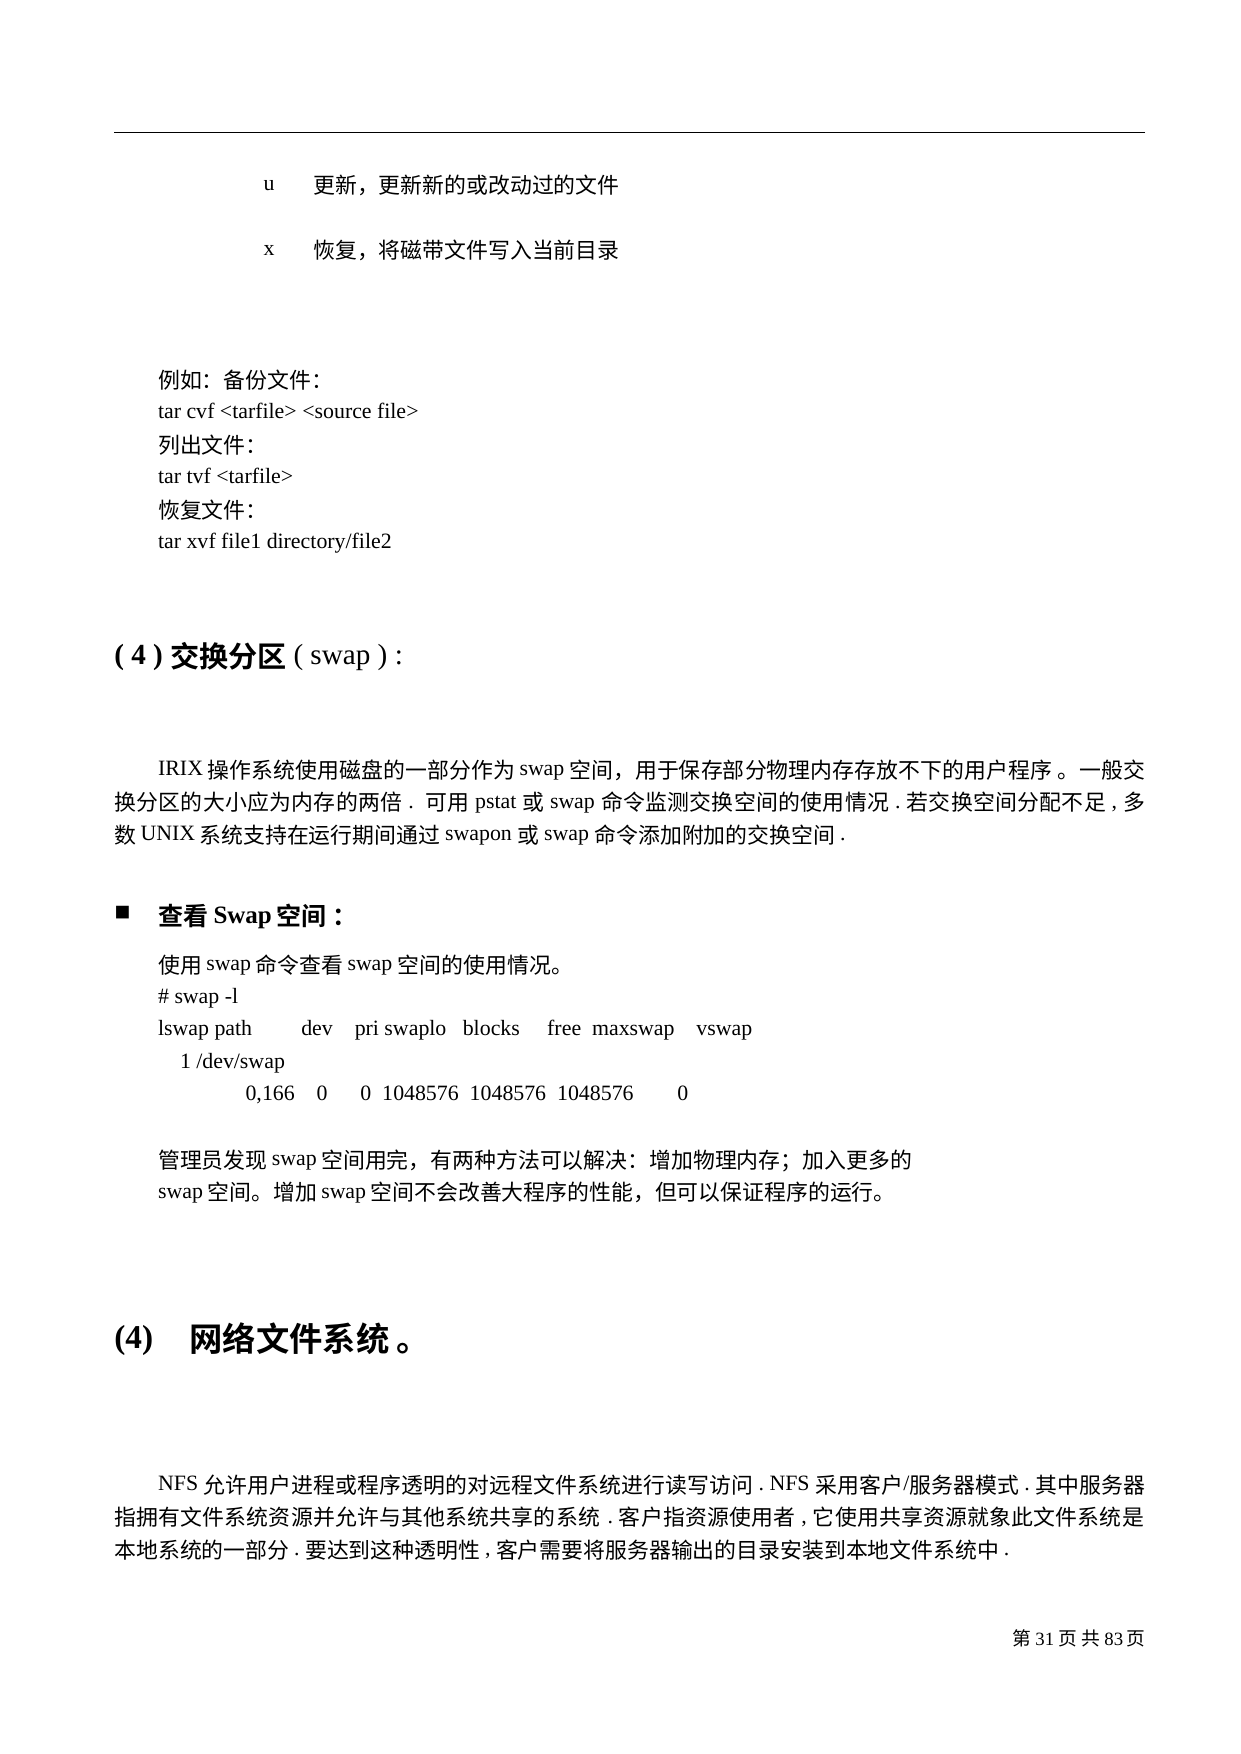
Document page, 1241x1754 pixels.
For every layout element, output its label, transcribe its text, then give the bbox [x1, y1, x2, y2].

text tar tvf <tarfile> [114, 454, 1145, 487]
list 查看Swap空间 ： [114, 877, 1145, 942]
text 0,166 0 0 1048576 1048576 1048576 0 [114, 1072, 1145, 1104]
text u 更新，更新新的或改动过的文件 [114, 162, 1145, 194]
text 例如：备份文件： [114, 357, 1145, 389]
text # swap -l [114, 974, 1145, 1007]
text lswap path dev pri swaplo blocks free maxswap vswap [114, 1007, 1145, 1039]
text 管理员发现swap空间用完，有两种方法可以解决：增加物理内存；加入更多的 [114, 1137, 1145, 1169]
text IRIX操作系统使用磁盘的一部分作为swap空间，用于保存部分物理内存存放不下的用户程序 。一般交换分区的大小应为内存的两倍 . 可用 pstat 或 swap 命令监测交换空间的使用情况 . 若交换空间分配不足 , 多数UNIX系统支持在运行期间通过 swapon 或 swap 命令添加附加的交换空间 . [114, 747, 1145, 844]
text 1 /dev/swap [114, 1039, 1145, 1072]
text 恢复文件： [114, 487, 1145, 519]
text swap空间。增加swap空间不会改善大程序的性能，但可以保证程序的运行。 [114, 1169, 1145, 1202]
subtitle 网络文件系统 。 [114, 1299, 1145, 1364]
text 列出文件： [114, 422, 1145, 454]
text tar cvf <tarfile> <source file> [114, 389, 1145, 422]
text NFS 允许用户进程或程序透明的对远程文件系统进行读写访问 . NFS 采用客户/服务器模式 . 其中服务器指拥有文件系统资源并允许与其他系统共享的系统 . 客户指资源使用者 , 它使用共享资源就象此文件系统是本地系统的一部分 . 要达到这种透明性 , 客户需要将服务器输出的目录安装到本地文件系统中 . [114, 1462, 1145, 1559]
text tar xvf file1 directory/file2 [114, 519, 1145, 552]
subtitle ( 4 ) 交换分区 ( swap ) : [114, 617, 1145, 682]
text x 恢复，将磁带文件写入当前目录 [114, 227, 1145, 259]
text 使用swap命令查看swap 空间的使用情况。 [114, 942, 1145, 974]
